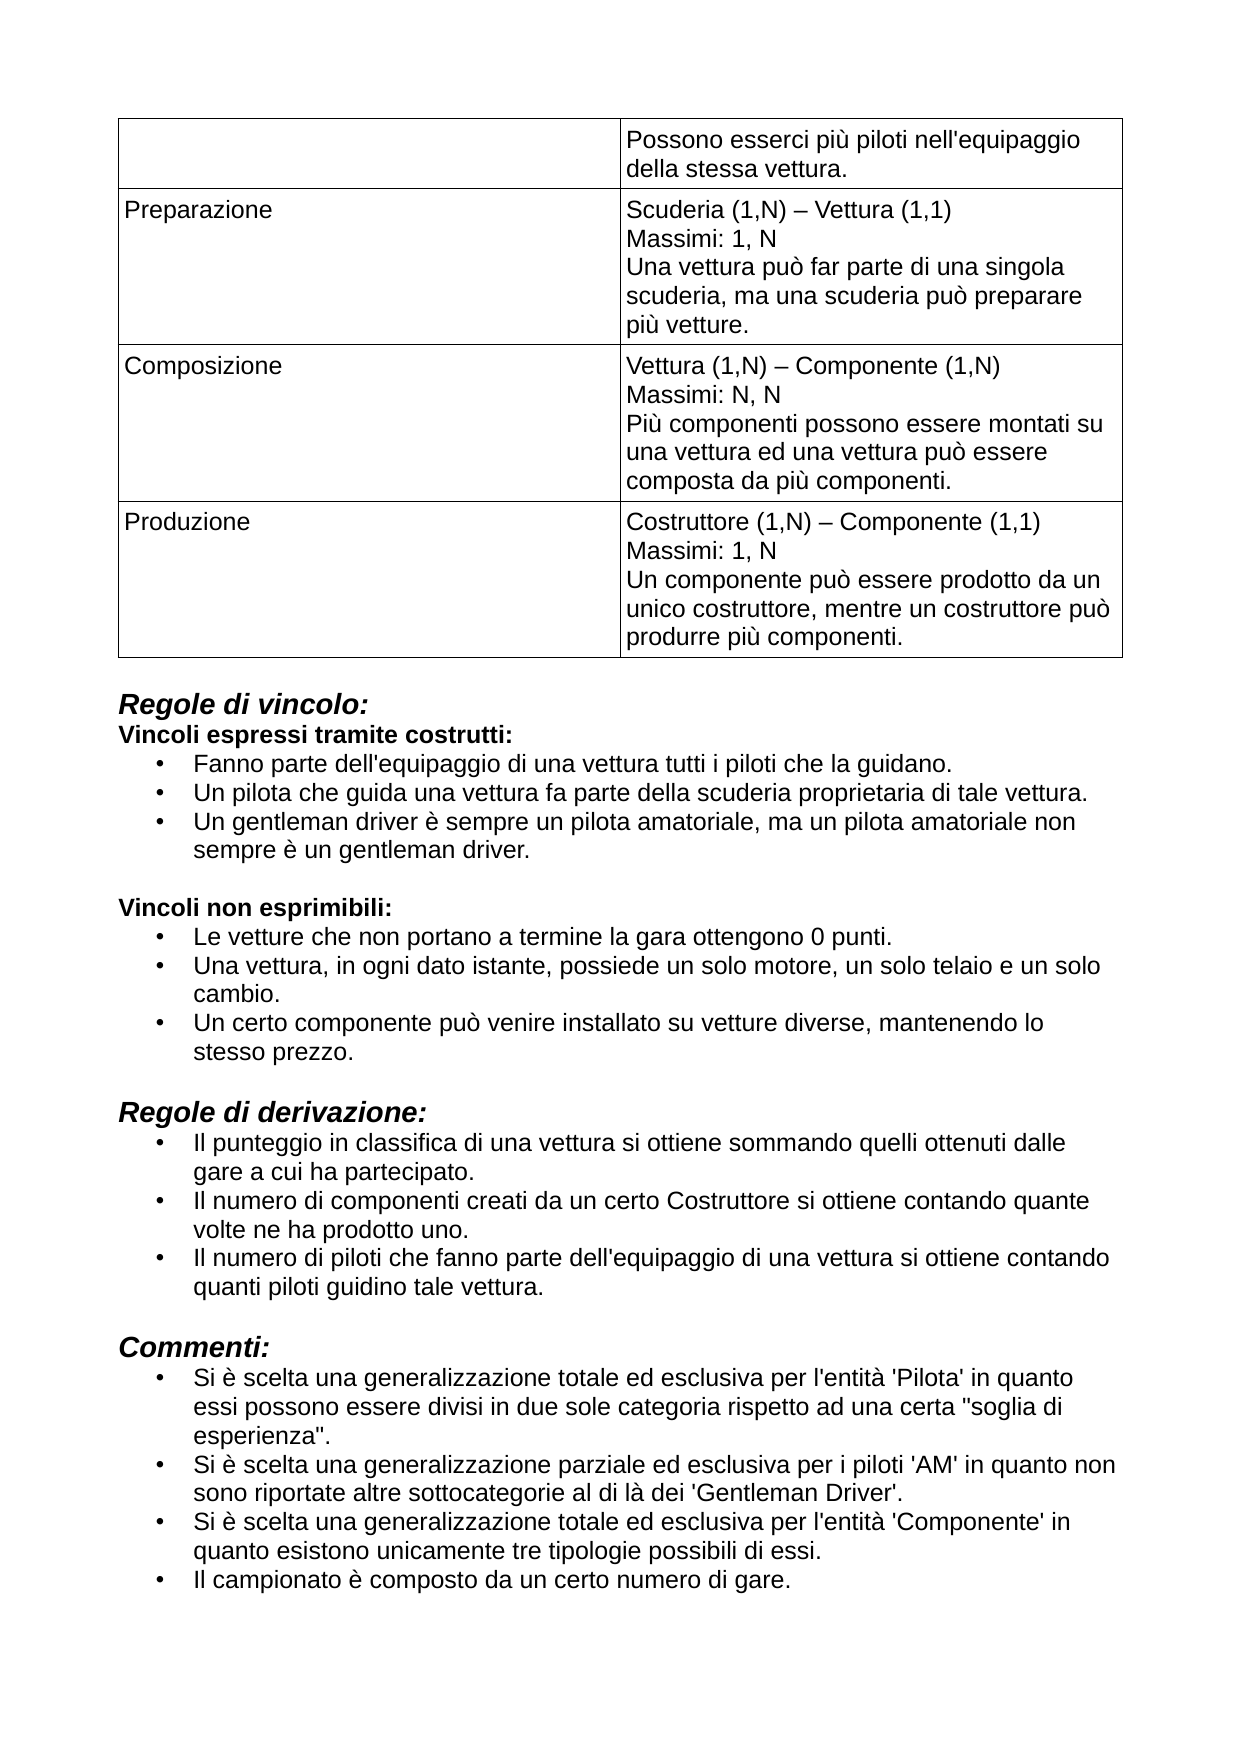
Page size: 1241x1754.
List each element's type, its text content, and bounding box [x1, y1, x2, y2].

table_cell [119, 119, 620, 188]
list Il campionato è composto da un certo numero di gare. [156, 1565, 1122, 1594]
table_cell Preparazione [119, 189, 620, 344]
table_cell Composizione [119, 345, 620, 501]
list Le vetture che non portano a termine la gara ottengono 0 punti. [156, 922, 1122, 951]
text Regole di derivazione: [118, 1094, 1122, 1128]
list Si è scelta una generalizzazione totale ed esclusiva per l'entità 'Pilota' in quanto essi possono essere divisi in due sole categoria rispetto ad una certa "soglia di esperienza". [156, 1363, 1122, 1449]
list Il punteggio in classifica di una vettura si ottiene sommando quelli ottenuti dalle gare a cui ha partecipato. [156, 1128, 1122, 1186]
list Il numero di piloti che fanno parte dell'equipaggio di una vettura si ottiene contando quanti piloti guidino tale vettura. [156, 1243, 1122, 1301]
list Un pilota che guida una vettura fa parte della scuderia proprietaria di tale vettura. [156, 778, 1122, 807]
text Regole di vincolo: [118, 687, 1122, 720]
list Si è scelta una generalizzazione parziale ed esclusiva per i piloti 'AM' in quanto non sono riportate altre sottocategorie al di là dei 'Gentleman Driver'. [156, 1449, 1122, 1507]
list Un gentleman driver è sempre un pilota amatoriale, ma un pilota amatoriale non sempre è un gentleman driver. [156, 807, 1122, 864]
text Vincoli non esprimibili: [118, 893, 1122, 922]
list Una vettura, in ogni dato istante, possiede un solo motore, un solo telaio e un solo cambio. [156, 951, 1122, 1008]
list Fanno parte dell'equipaggio di una vettura tutti i piloti che la guidano. [156, 749, 1122, 778]
list Un certo componente può venire installato su vetture diverse, mantenendo lo stesso prezzo. [156, 1008, 1122, 1066]
table_cell Produzione [119, 502, 620, 657]
list Il numero di componenti creati da un certo Costruttore si ottiene contando quante volte ne ha prodotto uno. [156, 1186, 1122, 1243]
table_cell Vettura (1,N) – Componente (1,N) Massimi: N, N Più componenti possono essere montati su una vettura ed una vettura può essere composta da più componenti. [621, 345, 1122, 501]
table_cell Possono esserci più piloti nell'equipaggio della stessa vettura. [621, 119, 1122, 188]
text Vincoli espressi tramite costrutti: [118, 720, 1122, 749]
list Si è scelta una generalizzazione totale ed esclusiva per l'entità 'Componente' in quanto esistono unicamente tre tipologie possibili di essi. [156, 1507, 1122, 1565]
table_cell Scuderia (1,N) – Vettura (1,1) Massimi: 1, N Una vettura può far parte di una singola scuderia, ma una scuderia può preparare più vetture. [621, 189, 1122, 344]
table_cell Costruttore (1,N) – Componente (1,1) Massimi: 1, N Un componente può essere prodotto da un unico costruttore, mentre un costruttore può produrre più componenti. [621, 502, 1122, 657]
text Commenti: [118, 1330, 1122, 1363]
